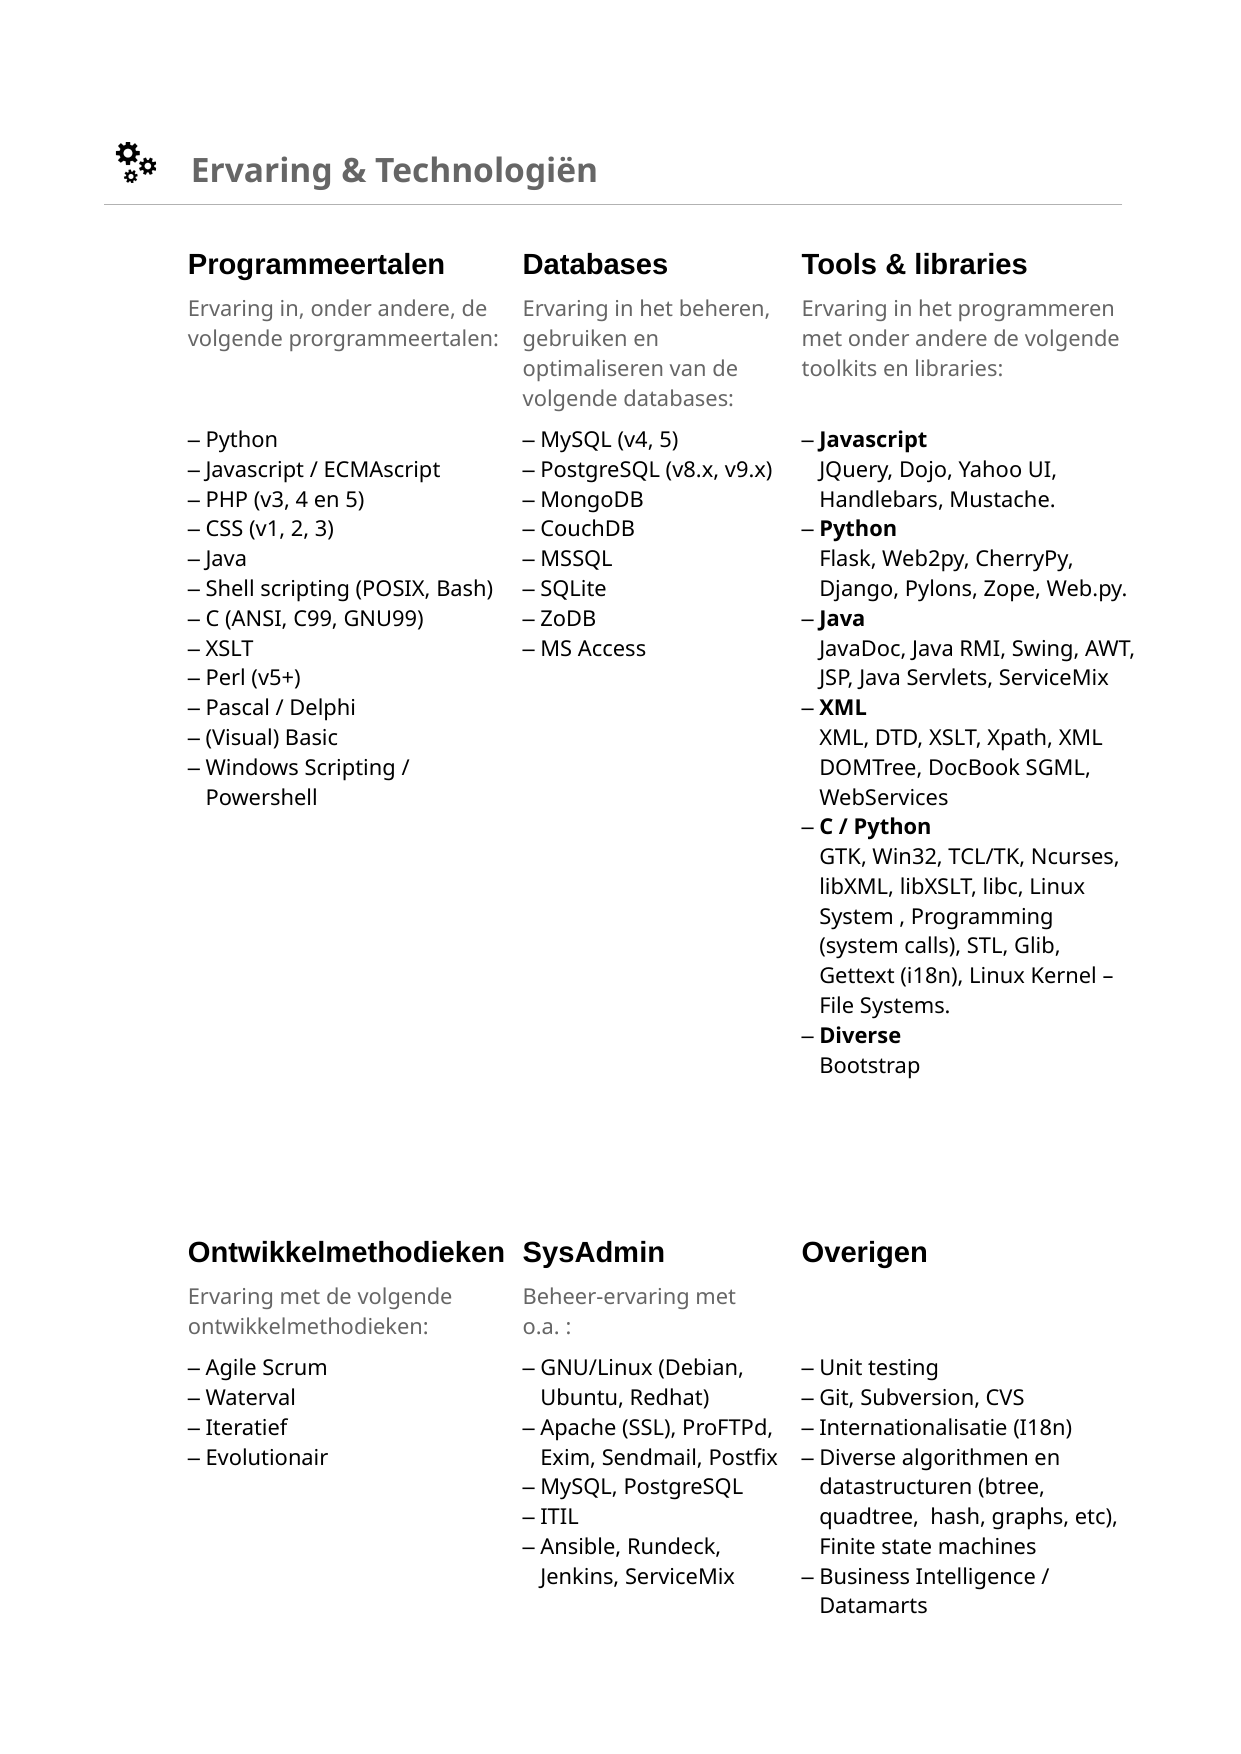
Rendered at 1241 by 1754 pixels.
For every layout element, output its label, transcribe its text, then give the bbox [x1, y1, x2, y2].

table_header Databases Ervaring in het beheren, gebruiken en optimaliseren van de volgende databases: [517, 217, 796, 418]
table_header Tools & libraries Ervaring in het programmeren met onder andere de volgende toolkits en libraries: [796, 217, 1143, 418]
table_cell SysAdmin Beheer-ervaring met o.a. : [517, 1204, 796, 1346]
table_cell Ontwikkelmethodieken Ervaring met de volgende ontwikkelmethodieken: [182, 1204, 517, 1346]
picture [115, 142, 157, 183]
subtitle Ervaring & Technologiën [103, 130, 1122, 204]
table_cell GNU/Linux (Debian, Ubuntu, Redhat) Apache (SSL), ProFTPd, Exim, Sendmail, Postfix MySQL, PostgreSQL ITIL Ansible, Rundeck, Jenkins, ServiceMix [517, 1346, 796, 1626]
table_cell Overigen [796, 1204, 1143, 1346]
table_cell Javascript JQuery, Dojo, Yahoo UI, Handlebars, Mustache. Python Flask, Web2py, CherryPy, Django, Pylons, Zope, Web.py. Java JavaDoc, Java RMI, Swing, AWT, JSP, Java Servlets, ServiceMix XML XML, DTD, XSLT, Xpath, XML DOMTree, DocBook SGML, WebServices C / Python GTK, Win32, TCL/TK, Ncurses, libXML, libXSLT, libc, Linux System , Programming (system calls), STL, Glib, Gettext (i18n), Linux Kernel – File Systems. Diverse Bootstrap [796, 418, 1143, 1204]
table_cell MySQL (v4, 5) PostgreSQL (v8.x, v9.x) MongoDB CouchDB MSSQL SQLite ZoDB MS Access [517, 418, 796, 1204]
table_cell Agile Scrum Waterval Iteratief Evolutionair [182, 1346, 517, 1626]
table_cell Python Javascript / ECMAscript PHP (v3, 4 en 5) CSS (v1, 2, 3) Java Shell scripting (POSIX, Bash) C (ANSI, C99, GNU99) XSLT Perl (v5+) Pascal / Delphi (Visual) Basic Windows Scripting / Powershell [182, 418, 517, 1204]
table_header Programmeertalen Ervaring in, onder andere, de volgende prorgrammeertalen: [182, 217, 517, 418]
table_cell Unit testing Git, Subversion, CVS Internationalisatie (I18n) Diverse algorithmen en datastructuren (btree, quadtree, hash, graphs, etc), Finite state machines Business Intelligence / Datamarts OpenERP / Odoo [796, 1346, 1143, 1626]
